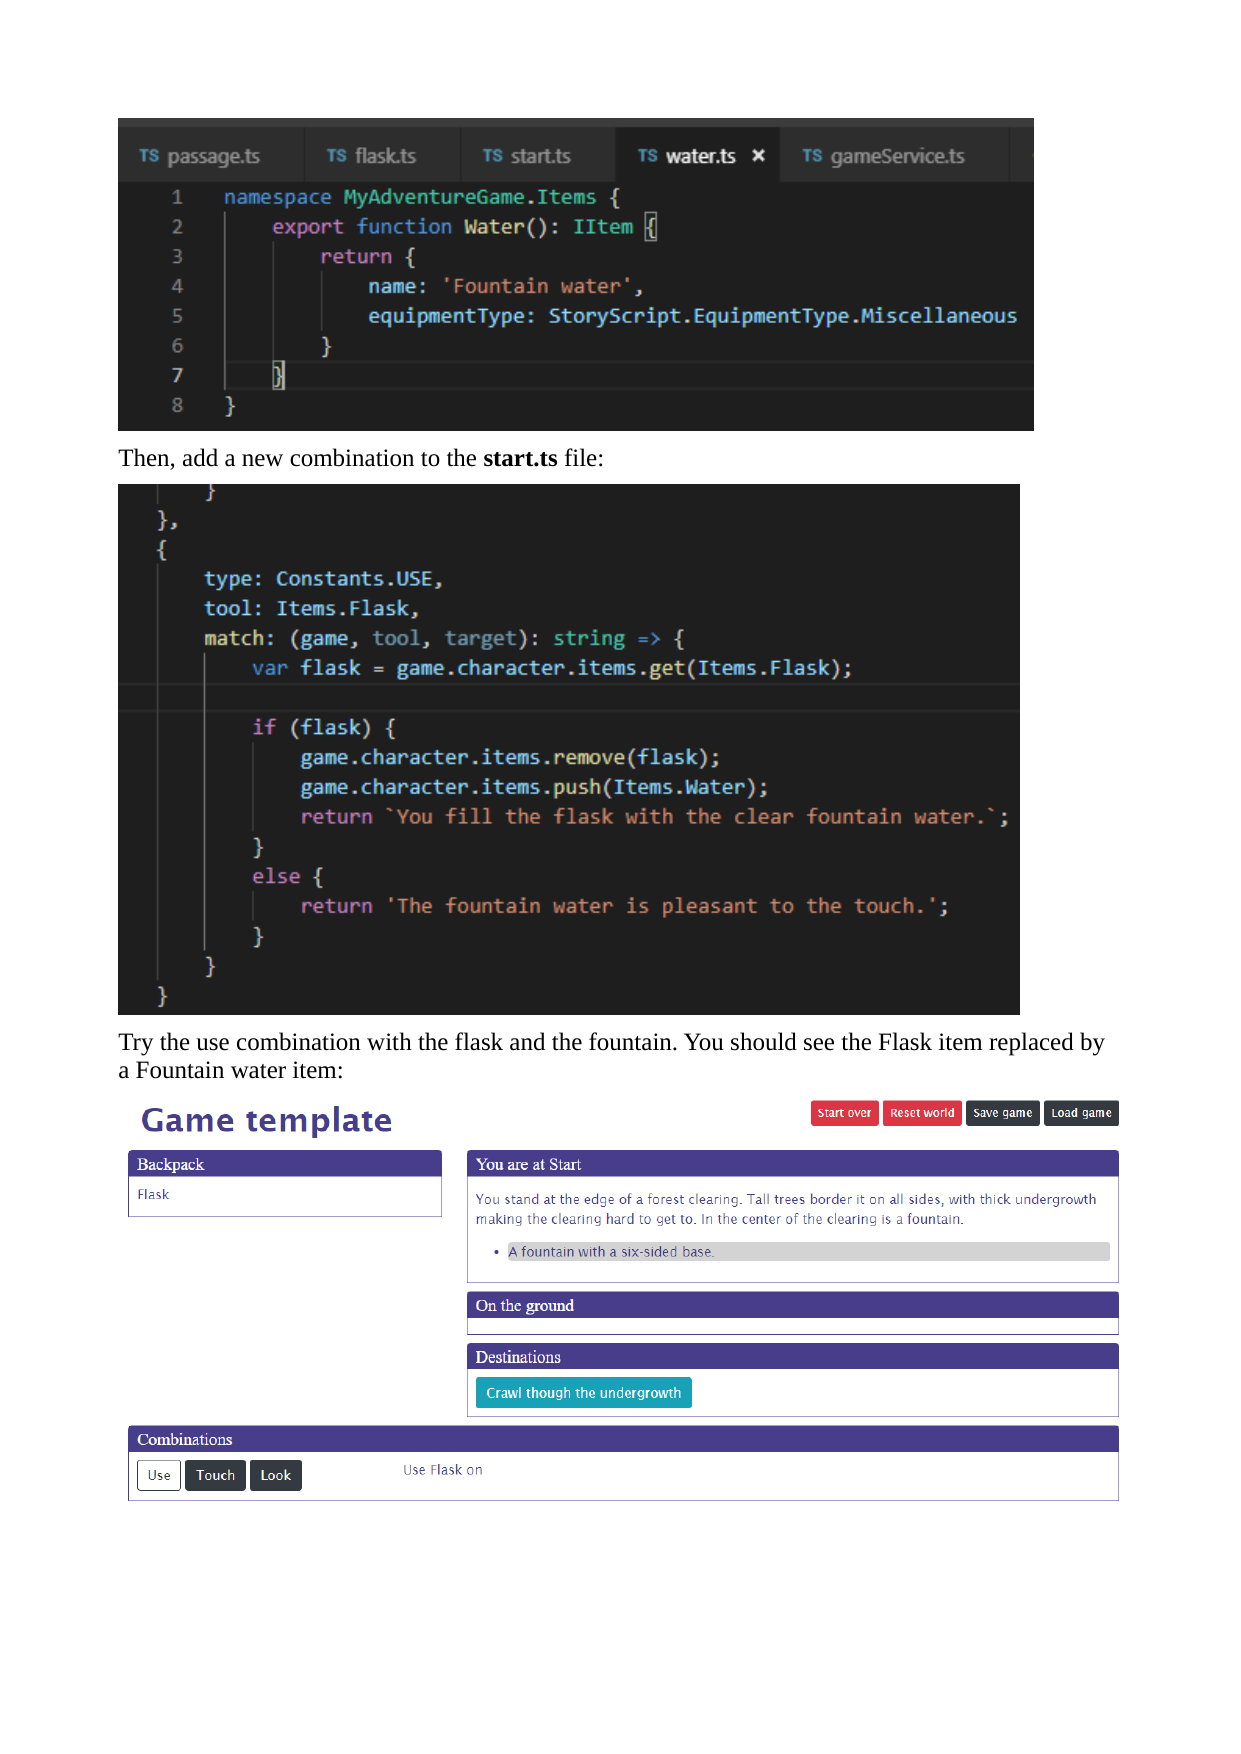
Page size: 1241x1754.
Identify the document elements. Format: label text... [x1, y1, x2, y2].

text Then, add a new combination to the start.ts file: [118, 443, 1122, 472]
text Try the use combination with the flask and the fountain. You should see the Flask item replaced by a Fountain water item: [118, 1027, 1122, 1084]
